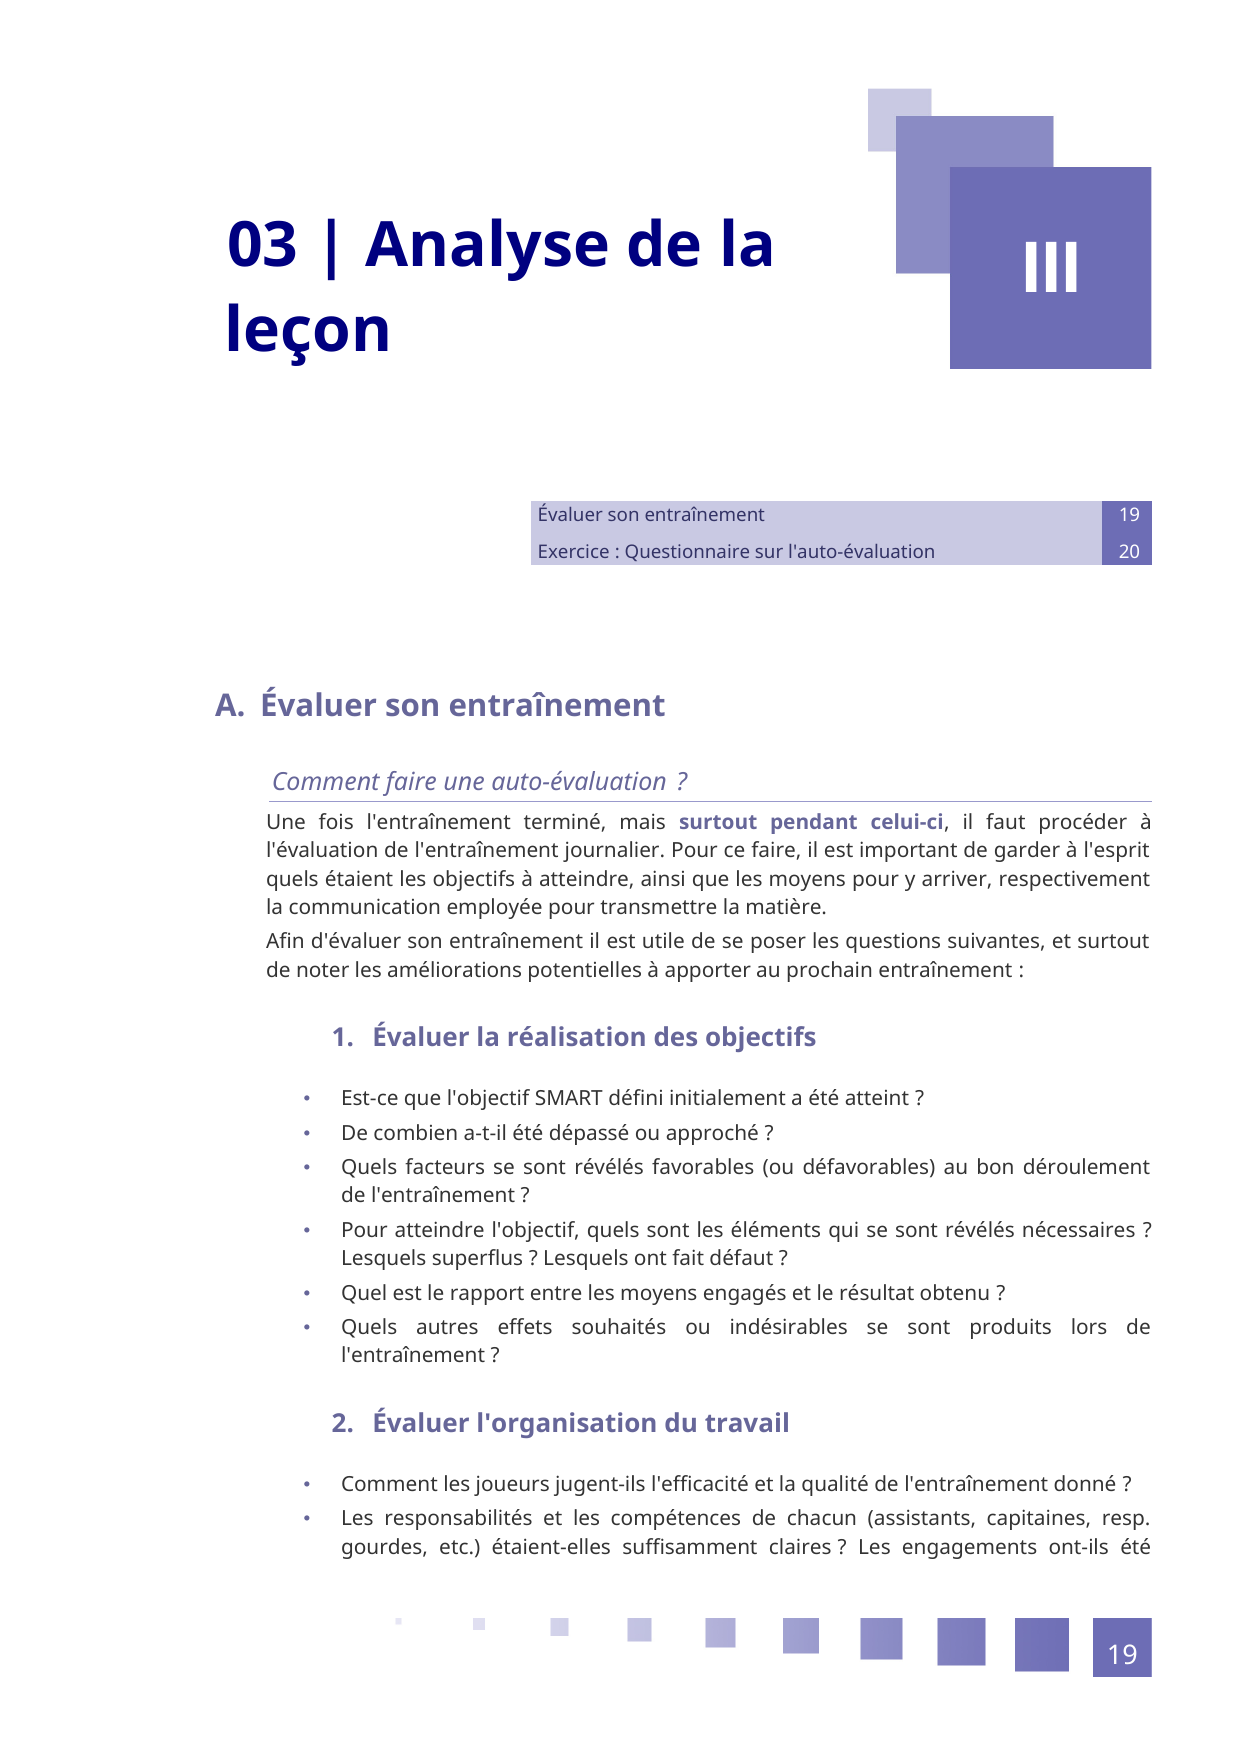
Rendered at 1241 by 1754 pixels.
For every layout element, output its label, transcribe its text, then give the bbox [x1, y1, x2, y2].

list Comment les joueurs jugent-ils l'efficacité et la qualité de l'entraînement donné ? [303, 1469, 1152, 1497]
list Quel est le rapport entre les moyens engagés et le résultat obtenu ? [303, 1278, 1152, 1306]
title Évaluer l'organisation du travail [325, 1404, 1152, 1440]
text Une fois l'entraînement terminé, mais surtout pendant celui-ci, il faut procéder à l'évaluation de l'entraînement journalier. Pour ce faire, il est important de garder à l'esprit quels étaient les objectifs à atteindre, ainsi que les moyens pour y arriver, respectivement la communication employée pour transmettre la matière. [266, 807, 1152, 921]
title III - 03 | Analyse de la leçon [224, 199, 868, 369]
picture [351, 1618, 1152, 1678]
picture [351, 88, 1152, 683]
title Évaluer son entraînement [207, 683, 1152, 726]
list Quels autres effets souhaités ou indésirables se sont produits lors de l'entraînement ? [303, 1312, 1152, 1369]
list Les responsabilités et les compétences de chacun (assistants, capitaines, resp. gourdes, etc.) étaient-elles suffisamment claires ? Les engagements ont-ils été [303, 1503, 1152, 1560]
title Évaluer la réalisation des objectifs [325, 1019, 1152, 1054]
list Pour atteindre l'objectif, quels sont les éléments qui se sont révélés nécessaires ? Lesquels superflus ? Lesquels ont fait défaut ? [303, 1215, 1152, 1272]
list Est-ce que l'objectif SMART défini initialement a été atteint ? [303, 1083, 1152, 1112]
picture [351, 726, 1152, 761]
text III [951, 227, 1152, 308]
picture [351, 802, 1152, 807]
list Quels facteurs se sont révélés favorables (ou défavorables) au bon déroulement de l'entraînement ? [303, 1152, 1152, 1209]
text Afin d'évaluer son entraînement il est utile de se poser les questions suivantes, et surtout de noter les améliorations potentielles à apporter au prochain entraînement : [266, 927, 1152, 983]
title Comment faire une auto-évaluation ? [269, 761, 1152, 801]
title Évaluer son entraînement 19 [537, 501, 1140, 527]
title Exercice : Questionnaire sur l'auto-évaluation 20 [537, 539, 1140, 564]
list De combien a-t-il été dépassé ou approché ? [303, 1118, 1152, 1146]
